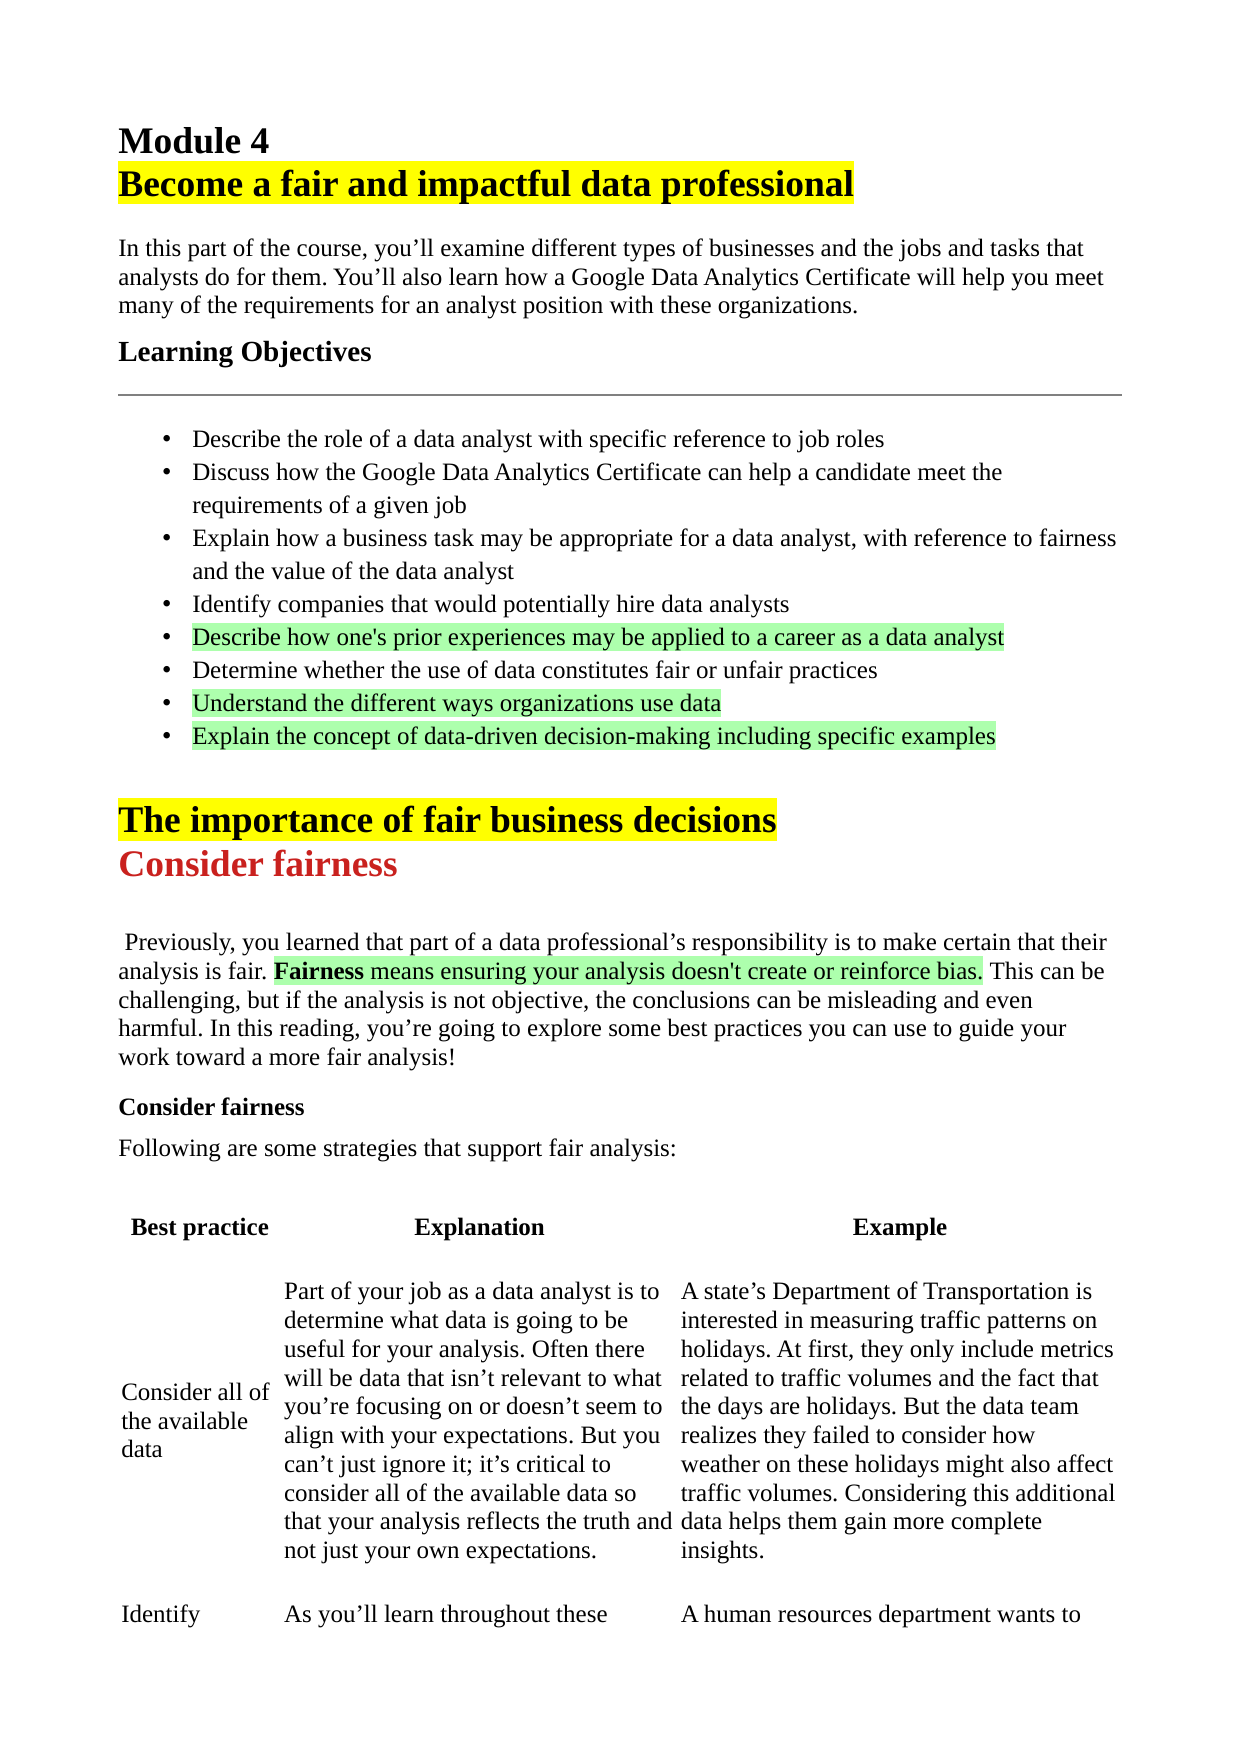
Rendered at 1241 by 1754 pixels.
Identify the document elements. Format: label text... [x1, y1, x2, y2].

list Explain the concept of data-driven decision-making including specific examples [162, 721, 1122, 750]
table_header Example [678, 1209, 1122, 1273]
list Discuss how the Google Data Analytics Certificate can help a candidate meet the requirements of a given job [162, 457, 1122, 519]
list Explain how a business task may be appropriate for a data analyst, with reference to fairness and the value of the data analyst [162, 523, 1122, 585]
table_header Explanation [281, 1209, 678, 1273]
text In this part of the course, you’ll examine different types of businesses and the jobs and tasks that analysts do for them. You’ll also learn how a Google Data Analytics Certificate will help you meet many of the requirements for an analyst position with these organizations. [118, 233, 1122, 319]
table_cell Part of your job as a data analyst is to determine what data is going to be useful for your analysis. Often there will be data that isn’t relevant to what you’re focusing on or doesn’t seem to align with your expectations. But you can’t just ignore it; it’s critical to consider all of the available data so that your analysis reflects the truth and not just your own expectations. [281, 1274, 678, 1596]
table_cell Identify [118, 1596, 281, 1631]
table_cell A state’s Department of Transportation is interested in measuring traffic patterns on holidays. At first, they only include metrics related to traffic volumes and the fact that the days are holidays. But the data team realizes they failed to consider how weather on these holidays might also affect traffic volumes. Considering this additional data helps them gain more complete insights. [678, 1274, 1122, 1596]
list Identify companies that would potentially hire data analysts [162, 589, 1122, 618]
list Describe how one's prior experiences may be applied to a career as a data analyst [162, 622, 1122, 651]
text The importance of fair business decisions [118, 798, 1122, 841]
text Previously, you learned that part of a data professional’s responsibility is to make certain that their analysis is fair. Fairness means ensuring your analysis doesn't create or reinforce bias. This can be challenging, but if the analysis is not objective, the conclusions can be misleading and even harmful. In this reading, you’re going to explore some best practices you can use to guide your work toward a more fair analysis! [118, 927, 1122, 1071]
table_cell Consider all of the available data [118, 1274, 281, 1596]
subtitle Consider fairness [118, 1092, 1122, 1121]
text Consider fairness [118, 841, 1122, 884]
table_header Best practice [118, 1209, 281, 1273]
table_cell As you’ll learn throughout these [281, 1596, 678, 1631]
text Module 4 [118, 118, 1122, 161]
table_cell A human resources department wants to [678, 1596, 1122, 1631]
list Understand the different ways organizations use data [162, 688, 1122, 717]
text Following are some strategies that support fair analysis: [118, 1133, 1122, 1162]
text Become a fair and impactful data professional [118, 161, 1122, 204]
list Describe the role of a data analyst with specific reference to job roles [162, 424, 1122, 453]
subtitle Learning Objectives [118, 334, 1122, 367]
list Determine whether the use of data constitutes fair or unfair practices [162, 655, 1122, 684]
